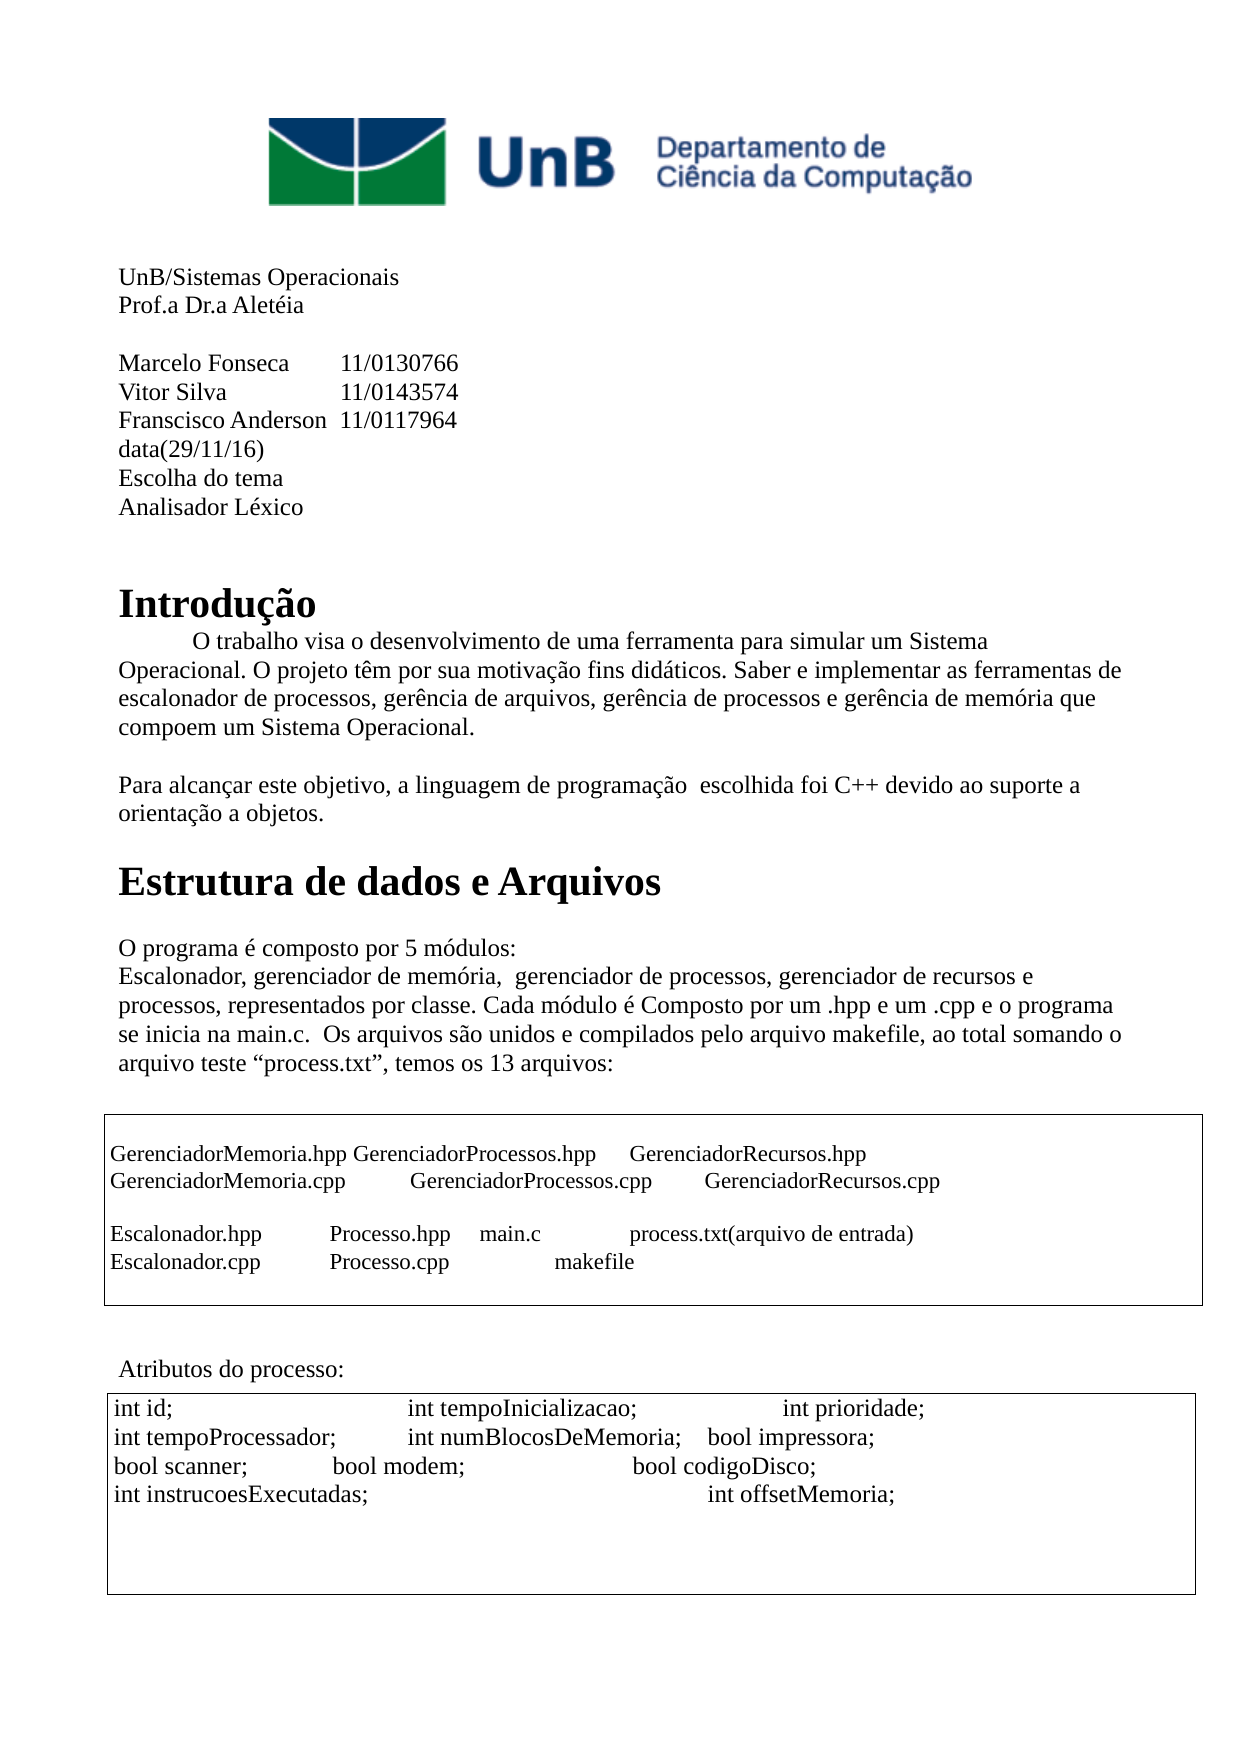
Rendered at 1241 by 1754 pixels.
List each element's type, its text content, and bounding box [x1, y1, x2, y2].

text Escalonador, gerenciador de memória, gerenciador de processos, gerenciador de recursos e processos, representados por classe. Cada módulo é Composto por um .hpp e um .cpp e o programa se inicia na main.c. Os arquivos são unidos e compilados pelo arquivo makefile, ao total somando o arquivo teste “process.txt”, temos os 13 arquivos: [118, 961, 1122, 1076]
text Vitor Silva 11/0143574 [118, 377, 1122, 406]
text Prof.a Dr.a Aletéia [118, 291, 1122, 319]
text Introdução [118, 578, 1122, 626]
text O programa é composto por 5 módulos: [118, 933, 1122, 961]
text Franscisco Anderson 11/0117964 [118, 406, 1122, 434]
text Atributos do processo: [118, 1354, 1122, 1383]
text Escolha do tema [118, 463, 1122, 492]
text Para alcançar este objetivo, a linguagem de programação escolhida foi C++ devido ao suporte a orientação a objetos. [118, 770, 1122, 827]
text UnB/Sistemas Operacionais [118, 262, 1122, 291]
text O trabalho visa o desenvolvimento de uma ferramenta para simular um Sistema Operacional. O projeto têm por sua motivação fins didáticos. Saber e implementar as ferramentas de escalonador de processos, gerência de arquivos, gerência de processos e gerência de memória que compoem um Sistema Operacional. [118, 626, 1122, 741]
text Estrutura de dados e Arquivos [118, 856, 1122, 904]
text data(29/11/16) [118, 434, 1122, 463]
picture [268, 118, 972, 206]
text Analisador Léxico [118, 492, 1122, 521]
text Marcelo Fonseca 11/0130766 [118, 348, 1122, 377]
